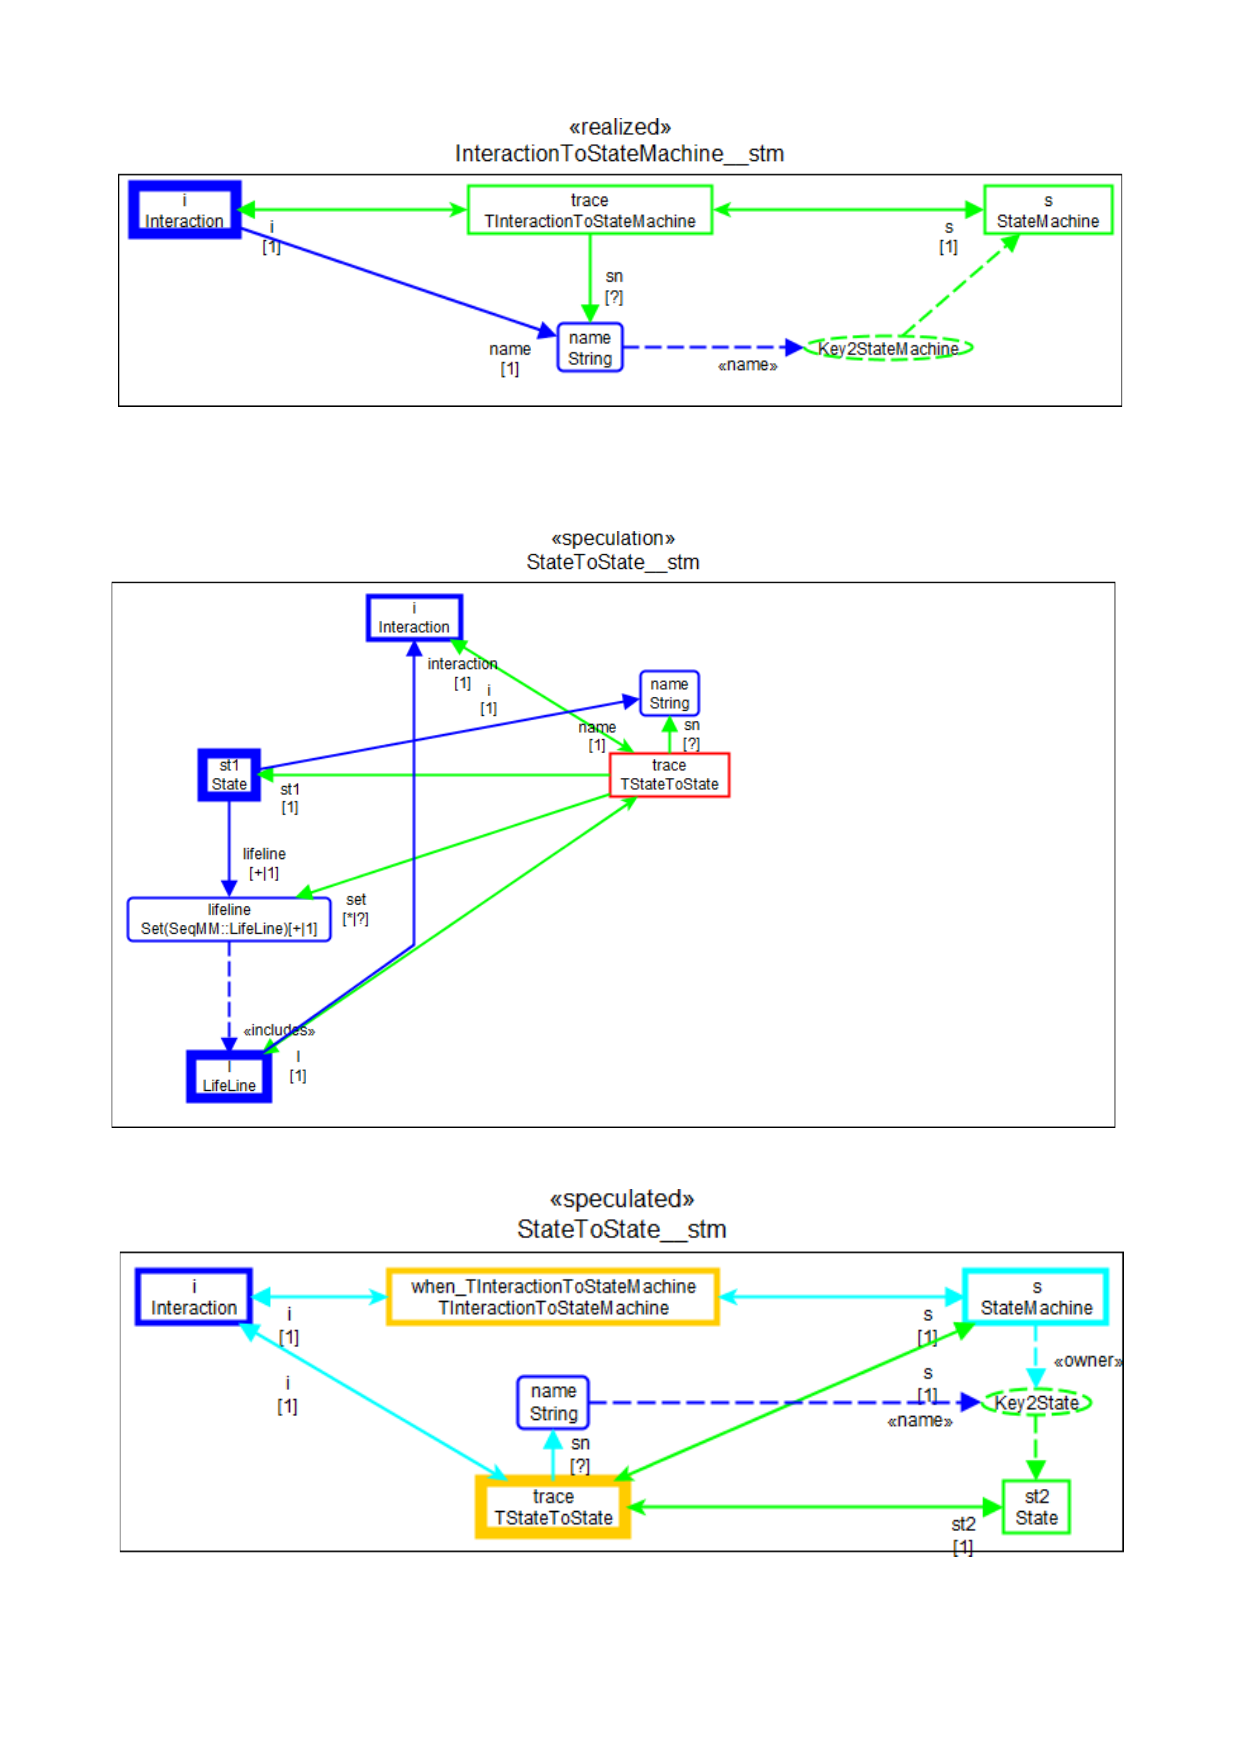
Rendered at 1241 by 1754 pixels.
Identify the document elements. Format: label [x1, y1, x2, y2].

picture [111, 531, 1116, 1128]
picture [119, 1189, 1124, 1557]
picture [118, 118, 1123, 407]
